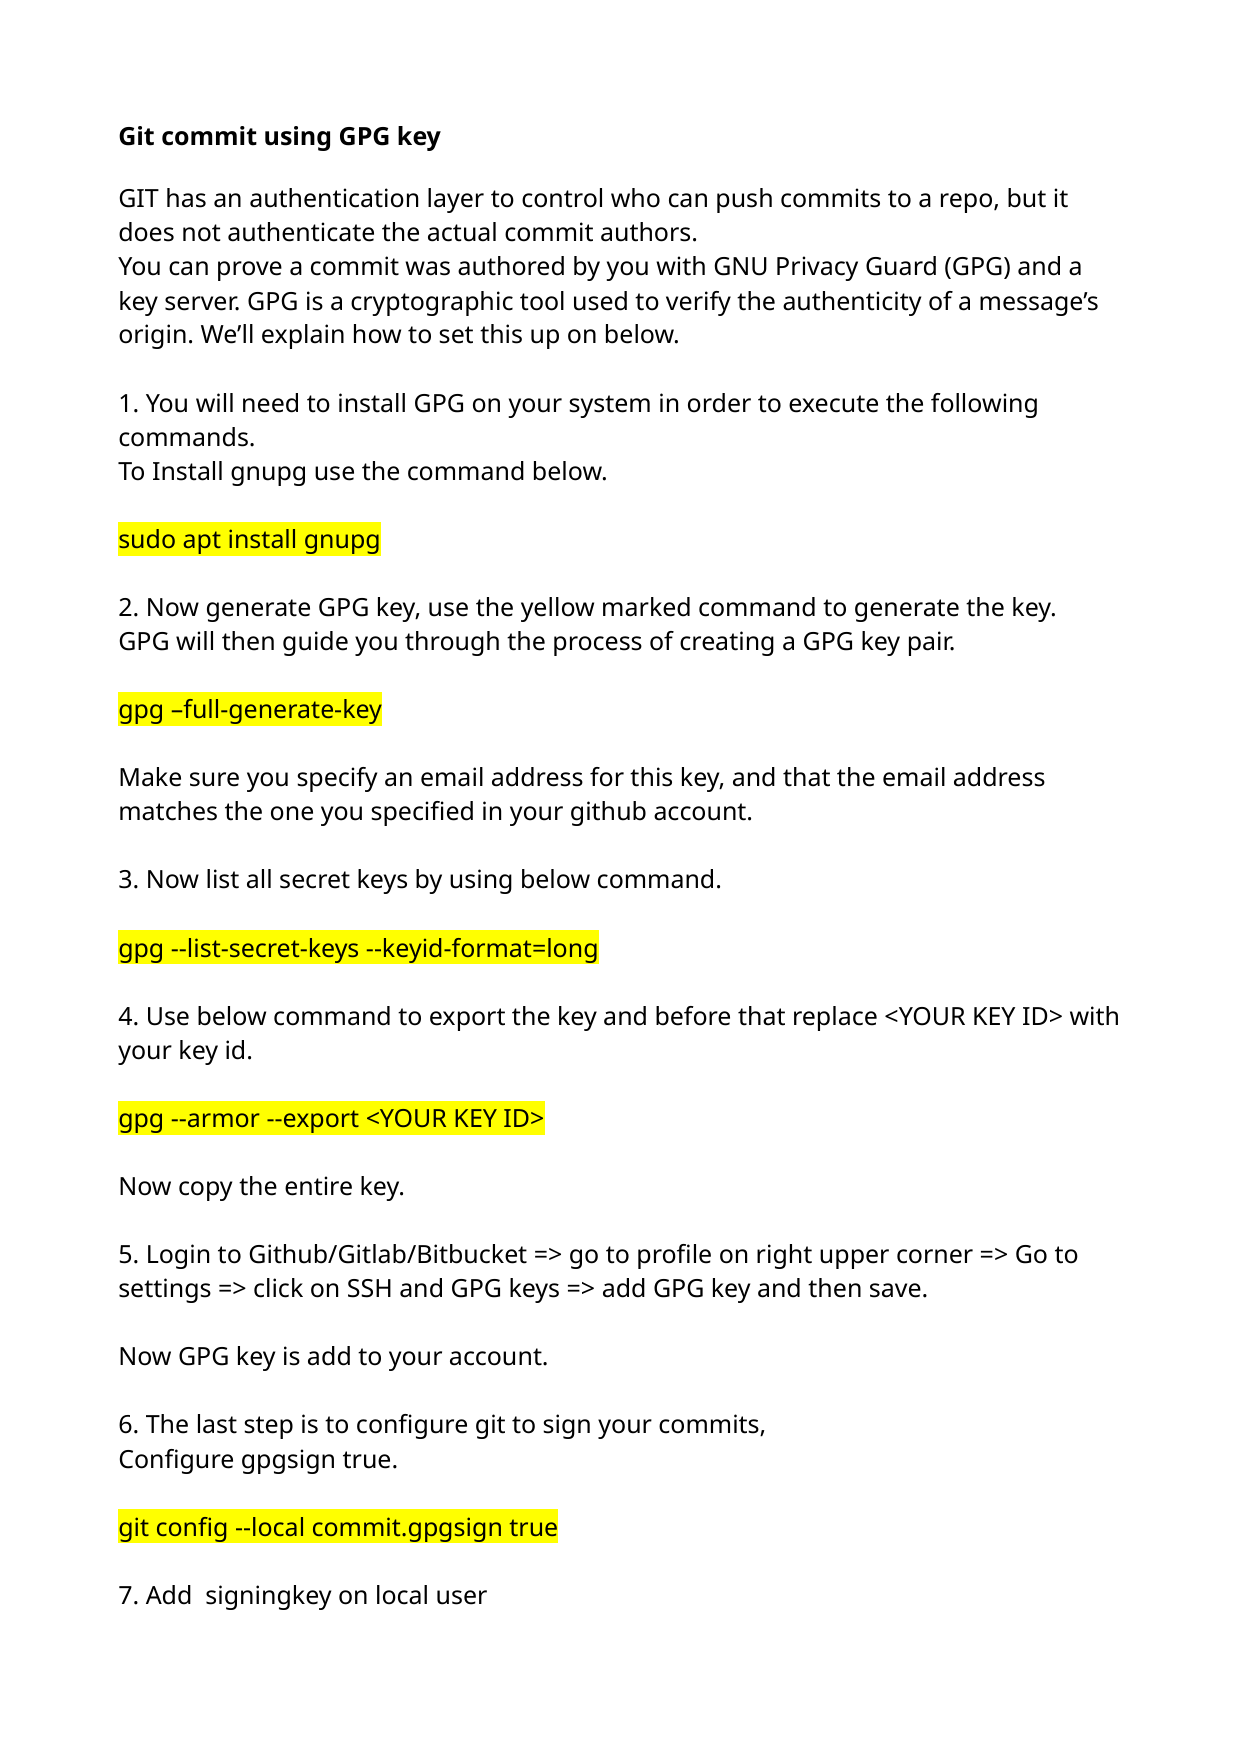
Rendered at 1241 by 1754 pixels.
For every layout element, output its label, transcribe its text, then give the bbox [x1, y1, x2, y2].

text 7. Add signingkey on local user [118, 1577, 1122, 1612]
text Configure gpgsign true. [118, 1441, 1122, 1475]
text Make sure you specify an email address for this key, and that the email address matches the one you specified in your github account. [118, 760, 1122, 828]
text GIT has an authentication layer to control who can push commits to a repo, but it does not authenticate the actual commit authors. [118, 181, 1122, 249]
text To Install gnupg use the command below. [118, 453, 1122, 487]
text Now GPG key is add to your account. [118, 1339, 1122, 1373]
text git config --local commit.gpgsign true [118, 1509, 1122, 1543]
text 2. Now generate GPG key, use the yellow marked command to generate the key. [118, 590, 1122, 624]
text 3. Now list all secret keys by using below command. [118, 862, 1122, 896]
text gpg --list-secret-keys --keyid-format=long [118, 930, 1122, 964]
text 1. You will need to install GPG on your system in order to execute the following commands. [118, 385, 1122, 453]
text GPG will then guide you through the process of creating a GPG key pair. [118, 624, 1122, 658]
text 4. Use below command to export the key and before that replace <YOUR KEY ID> with your key id. [118, 998, 1122, 1067]
text You can prove a commit was authored by you with GNU Privacy Guard (GPG) and a key server. GPG is a cryptographic tool used to verify the authenticity of a message’s origin. We’ll explain how to set this up on below. [118, 249, 1122, 351]
text Git commit using GPG key [118, 118, 1122, 152]
text sudo apt install gnupg [118, 522, 1122, 556]
text Now copy the entire key. [118, 1169, 1122, 1203]
text 5. Login to Github/Gitlab/Bitbucket => go to profile on right upper corner => Go to settings => click on SSH and GPG keys => add GPG key and then save. [118, 1237, 1122, 1305]
text 6. The last step is to configure git to sign your commits, [118, 1407, 1122, 1441]
text gpg –full-generate-key [118, 692, 1122, 726]
text gpg --armor --export <YOUR KEY ID> [118, 1101, 1122, 1135]
